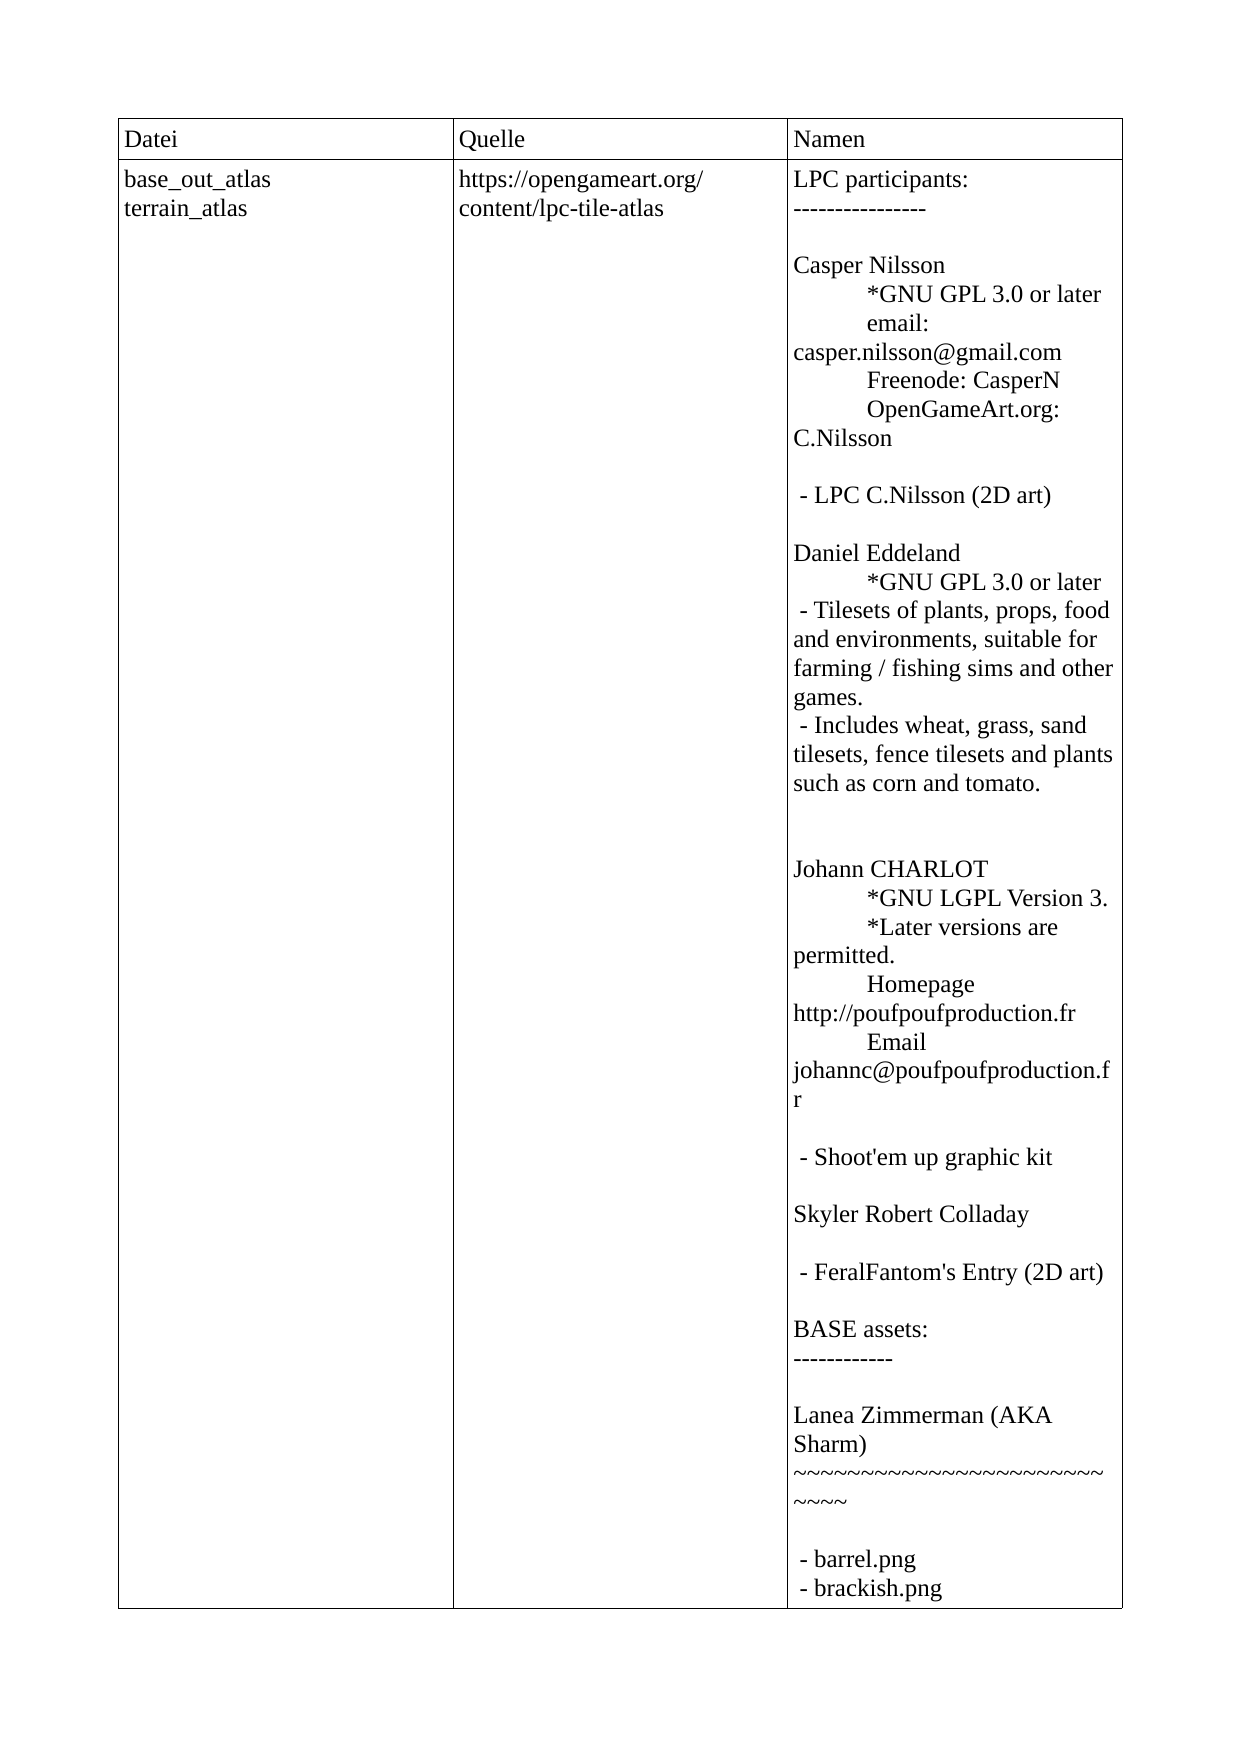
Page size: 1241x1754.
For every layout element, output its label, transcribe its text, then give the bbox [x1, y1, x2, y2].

table_cell base_out_atlas terrain_atlas [119, 160, 453, 1607]
table_header Datei [119, 119, 453, 158]
table_header Namen [788, 119, 1122, 158]
table_header Quelle [454, 119, 787, 158]
table_cell https://opengameart.org/content/lpc-tile-atlas [454, 160, 787, 1607]
table_cell LPC participants: ---------------- Casper Nilsson *GNU GPL 3.0 or later email: casper.nilsson@gmail.com Freenode: CasperN OpenGameArt.org: C.Nilsson - LPC C.Nilsson (2D art) Daniel Eddeland *GNU GPL 3.0 or later - Tilesets of plants, props, food and environments, suitable for farming / fishing sims and other games. - Includes wheat, grass, sand tilesets, fence tilesets and plants such as corn and tomato. Johann CHARLOT *GNU LGPL Version 3. *Later versions are permitted. Homepage http://poufpoufproduction.fr Email johannc@poufpoufproduction.fr - Shoot'em up graphic kit Skyler Robert Colladay - FeralFantom's Entry (2D art) BASE assets: ------------ Lanea Zimmerman (AKA Sharm) ~~~~~~~~~~~~~~~~~~~~~~~~~~~ - barrel.png - brackish.png [788, 160, 1122, 1607]
